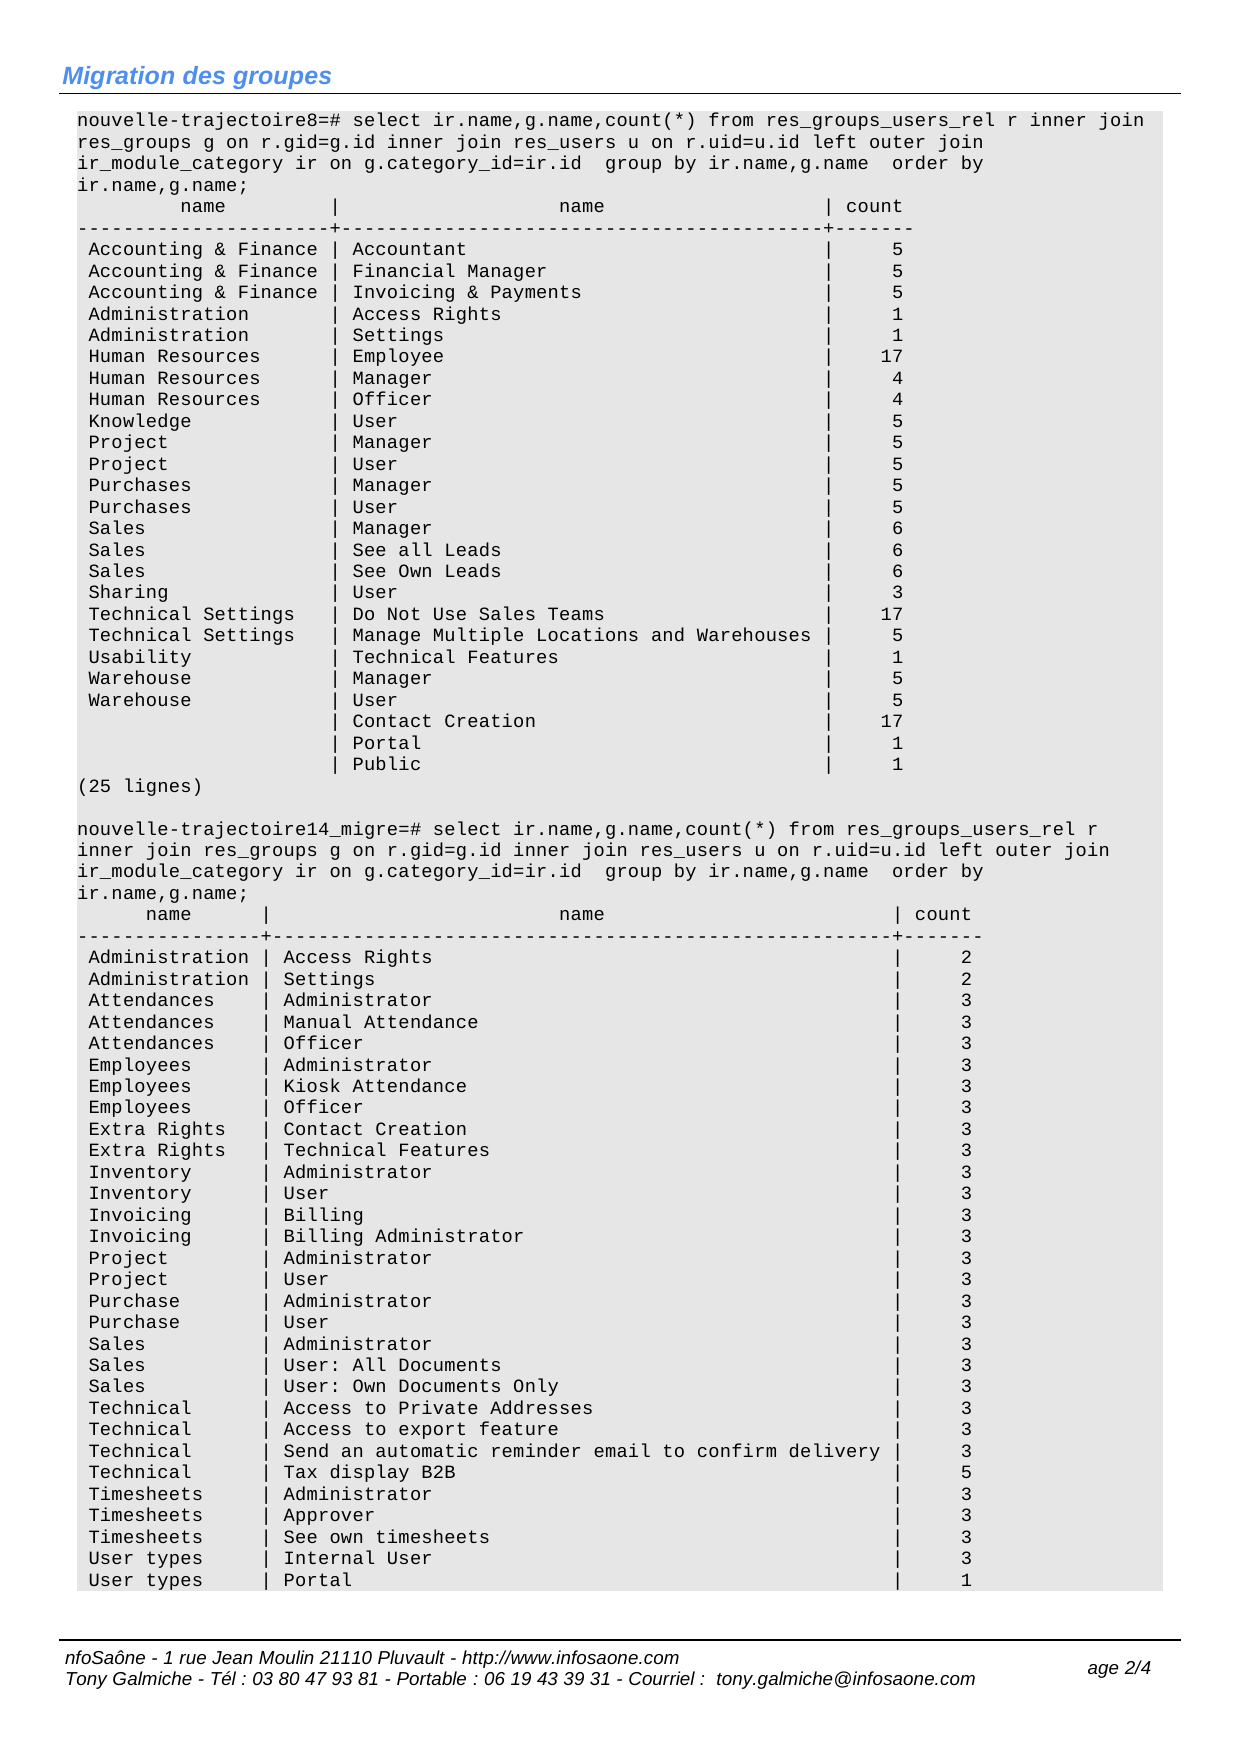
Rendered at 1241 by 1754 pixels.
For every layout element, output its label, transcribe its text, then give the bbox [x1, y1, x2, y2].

text ----------------+------------------------------------------------------+------- [77, 926, 1163, 948]
text Human Resources | Manager | 4 [77, 368, 1163, 390]
text Employees | Administrator | 3 [77, 1055, 1163, 1076]
text Administration | Settings | 1 [77, 325, 1163, 347]
text Inventory | Administrator | 3 [77, 1162, 1163, 1184]
text Sales | Administrator | 3 [77, 1334, 1163, 1355]
text Inventory | User | 3 [77, 1184, 1163, 1205]
text Project | User | 3 [77, 1269, 1163, 1291]
text Warehouse | User | 5 [77, 690, 1163, 712]
text Attendances | Manual Attendance | 3 [77, 1012, 1163, 1033]
text Project | Administrator | 3 [77, 1248, 1163, 1269]
text Administration | Settings | 2 [77, 969, 1163, 991]
text Timesheets | See own timesheets | 3 [77, 1527, 1163, 1548]
text Timesheets | Approver | 3 [77, 1506, 1163, 1527]
text | Public | 1 [77, 754, 1163, 776]
text Technical Settings | Manage Multiple Locations and Warehouses | 5 [77, 626, 1163, 647]
text Employees | Kiosk Attendance | 3 [77, 1076, 1163, 1098]
text Purchase | Administrator | 3 [77, 1291, 1163, 1312]
text Sales | User: Own Documents Only | 3 [77, 1377, 1163, 1398]
text Administration | Access Rights | 1 [77, 304, 1163, 325]
subtitle Migration des groupes [59, 59, 1181, 93]
text Timesheets | Administrator | 3 [77, 1484, 1163, 1506]
text Sales | See Own Leads | 6 [77, 561, 1163, 583]
text Technical | Tax display B2B | 5 [77, 1463, 1163, 1484]
text Project | Manager | 5 [77, 433, 1163, 454]
text Accounting & Finance | Accountant | 5 [77, 239, 1163, 261]
text Invoicing | Billing Administrator | 3 [77, 1227, 1163, 1248]
text Technical | Access to export feature | 3 [77, 1420, 1163, 1441]
text Extra Rights | Technical Features | 3 [77, 1141, 1163, 1162]
text Human Resources | Employee | 17 [77, 347, 1163, 368]
text Technical Settings | Do Not Use Sales Teams | 17 [77, 604, 1163, 626]
text Warehouse | Manager | 5 [77, 669, 1163, 690]
text Sharing | User | 3 [77, 583, 1163, 604]
text name | name | count [77, 197, 1163, 218]
text Technical | Access to Private Addresses | 3 [77, 1398, 1163, 1420]
text User types | Internal User | 3 [77, 1548, 1163, 1570]
text Accounting & Finance | Financial Manager | 5 [77, 261, 1163, 282]
text Accounting & Finance | Invoicing & Payments | 5 [77, 282, 1163, 304]
text Human Resources | Officer | 4 [77, 390, 1163, 411]
text Attendances | Officer | 3 [77, 1033, 1163, 1055]
text Purchases | Manager | 5 [77, 476, 1163, 497]
text Sales | See all Leads | 6 [77, 540, 1163, 561]
text Employees | Officer | 3 [77, 1098, 1163, 1119]
text Attendances | Administrator | 3 [77, 991, 1163, 1012]
text | Contact Creation | 17 [77, 712, 1163, 733]
text Invoicing | Billing | 3 [77, 1205, 1163, 1227]
text Sales | Manager | 6 [77, 518, 1163, 540]
text name | name | count [77, 905, 1163, 926]
text (25 lignes) [77, 776, 1163, 797]
text nouvelle-trajectoire8=# select ir.name,g.name,count(*) from res_groups_users_rel r inner join res_groups g on r.gid=g.id inner join res_users u on r.uid=u.id left outer join ir_module_category ir on g.category_id=ir.id group by ir.name,g.name order by ir.name,g.name; [77, 111, 1163, 197]
text ----------------------+------------------------------------------+------- [77, 218, 1163, 239]
text Knowledge | User | 5 [77, 411, 1163, 433]
text | Portal | 1 [77, 733, 1163, 754]
text Extra Rights | Contact Creation | 3 [77, 1119, 1163, 1141]
text Technical | Send an automatic reminder email to confirm delivery | 3 [77, 1441, 1163, 1463]
text User types | Portal | 1 [77, 1570, 1163, 1591]
text Administration | Access Rights | 2 [77, 948, 1163, 969]
text nouvelle-trajectoire14_migre=# select ir.name,g.name,count(*) from res_groups_users_rel r inner join res_groups g on r.gid=g.id inner join res_users u on r.uid=u.id left outer join ir_module_category ir on g.category_id=ir.id group by ir.name,g.name order by ir.name,g.name; [77, 819, 1163, 905]
text Purchases | User | 5 [77, 497, 1163, 518]
text Project | User | 5 [77, 454, 1163, 476]
text Usability | Technical Features | 1 [77, 647, 1163, 669]
text Sales | User: All Documents | 3 [77, 1355, 1163, 1377]
text Purchase | User | 3 [77, 1312, 1163, 1334]
